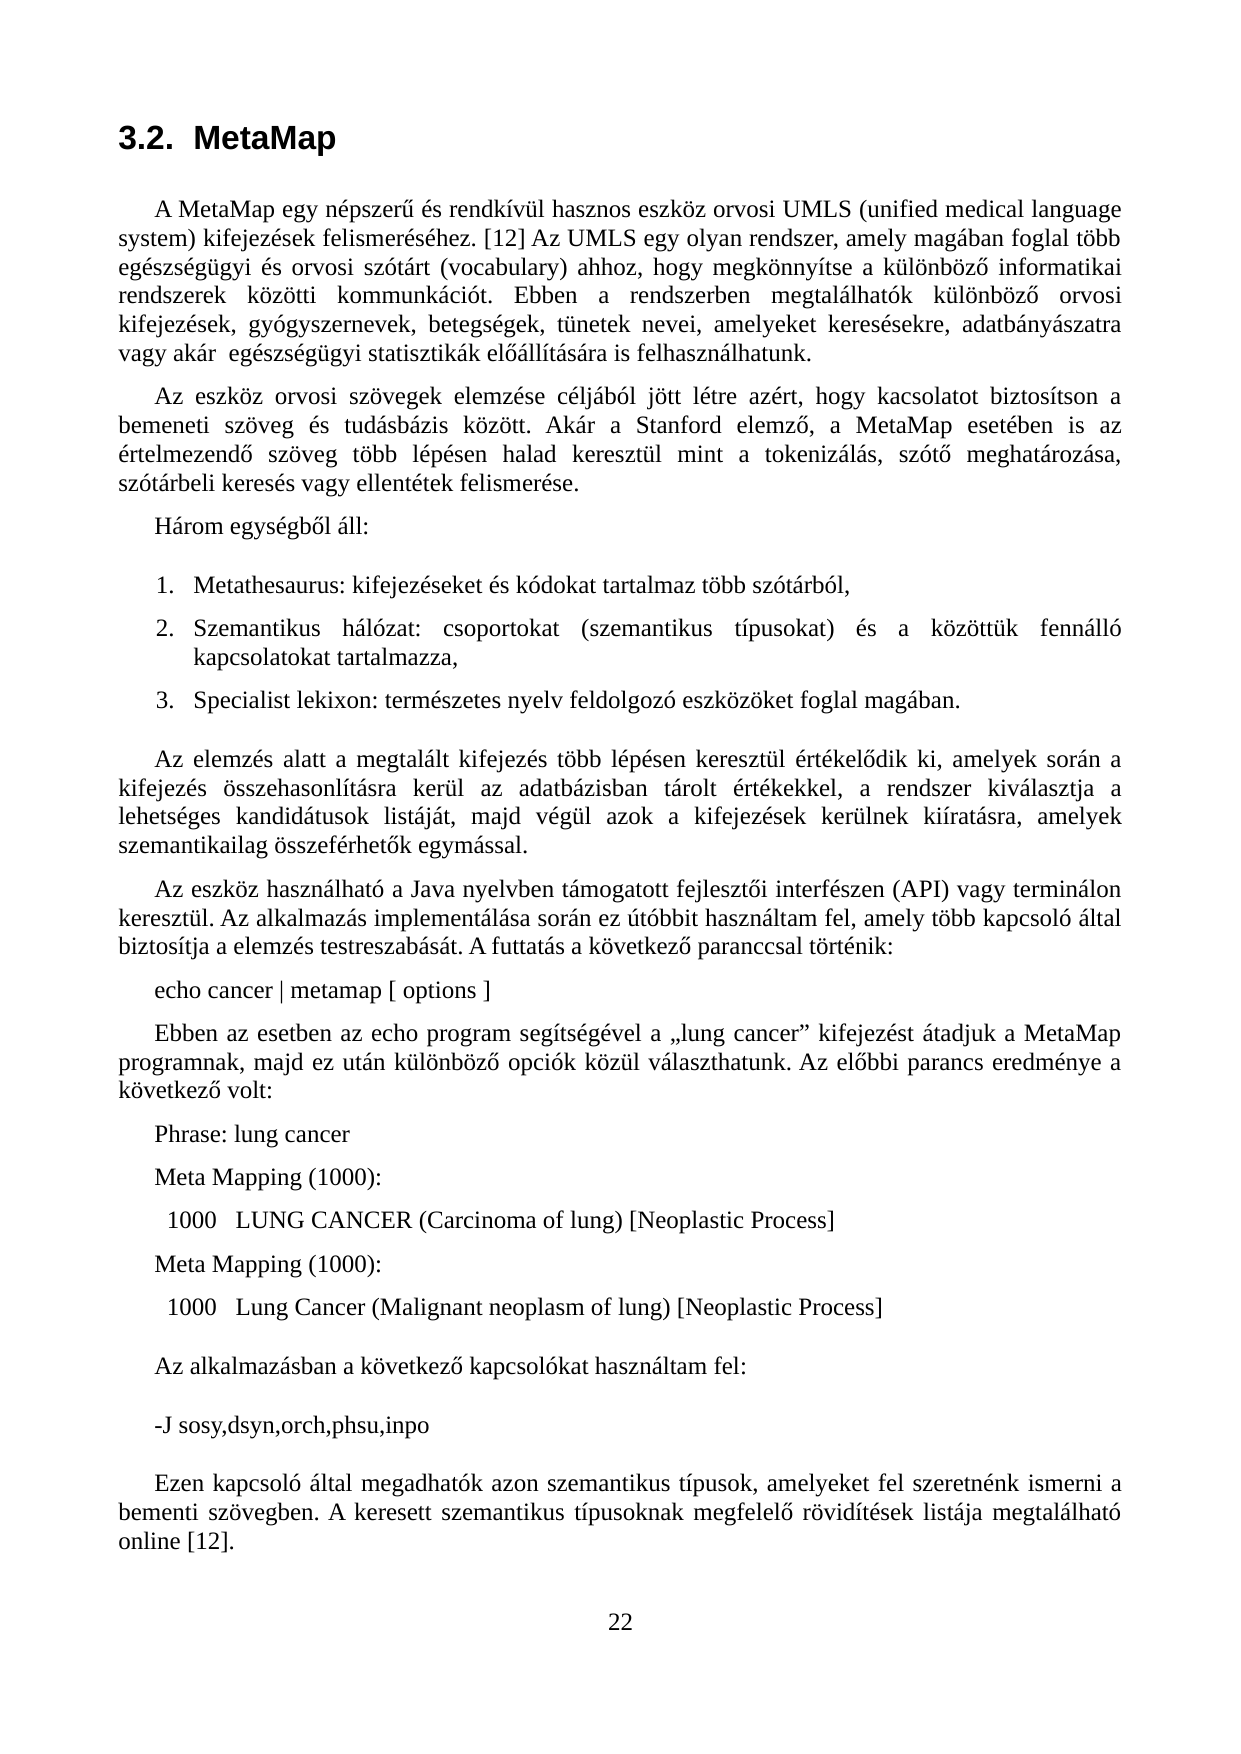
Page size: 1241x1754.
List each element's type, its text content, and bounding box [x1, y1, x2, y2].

text 1000 Lung Cancer (Malignant neoplasm of lung) [Neoplastic Process] [118, 1292, 1122, 1321]
text Meta Mapping (1000): [118, 1162, 1122, 1191]
text A MetaMap egy népszerű és rendkívül hasznos eszköz orvosi UMLS (unified medical language system) kifejezések felismeréséhez. [12] Az UMLS egy olyan rendszer, amely magában foglal több egészségügyi és orvosi szótárt (vocabulary) ahhoz, hogy megkönnyítse a különböző informatikai rendszerek közötti kommunkációt. Ebben a rendszerben megtalálhatók különböző orvosi kifejezések, gyógyszernevek, betegségek, tünetek nevei, amelyeket keresésekre, adatbányászatra vagy akár egészségügyi statisztikák előállítására is felhasználhatunk. [118, 194, 1122, 367]
text Ebben az esetben az echo program segítségével a „lung cancer” kifejezést átadjuk a MetaMap programnak, majd ez után különböző opciók közül választhatunk. Az előbbi parancs eredménye a következő volt: [118, 1018, 1122, 1104]
title Három egységből áll: [118, 511, 1122, 540]
text Phrase: lung cancer [118, 1119, 1122, 1148]
subtitle MetaMap [118, 118, 1122, 157]
title Az elemzés alatt a megtalált kifejezés több lépésen keresztül értékelődik ki, amelyek során a kifejezés összehasonlításra kerül az adatbázisban tárolt értékekkel, a rendszer kiválasztja a lehetséges kandidátusok listáját, majd végül azok a kifejezések kerülnek kiíratásra, amelyek szemantikailag összeférhetők egymással. [118, 744, 1122, 859]
text Meta Mapping (1000): [118, 1249, 1122, 1278]
text Az eszköz használható a Java nyelvben támogatott fejlesztői interfészen (API) vagy terminálon keresztül. Az alkalmazás implementálása során ez útóbbit használtam fel, amely több kapcsoló által biztosítja a elemzés testreszabását. A futtatás a következő paranccsal történik: [118, 874, 1122, 960]
list Szemantikus hálózat: csoportokat (szemantikus típusokat) és a közöttük fennálló kapcsolatokat tartalmazza, [156, 613, 1122, 671]
title -J sosy,dsyn,orch,phsu,inpo [118, 1410, 1122, 1438]
text echo cancer | metamap [ options ] [118, 975, 1122, 1003]
text Az eszköz orvosi szövegek elemzése céljából jött létre azért, hogy kacsolatot biztosítson a bemeneti szöveg és tudásbázis között. Akár a Stanford elemző, a MetaMap esetében is az értelmezendő szöveg több lépésen halad keresztül mint a tokenizálás, szótő meghatározása, szótárbeli keresés vagy ellentétek felismerése. [118, 381, 1122, 496]
list Metathesaurus: kifejezéseket és kódokat tartalmaz több szótárból, [156, 570, 1122, 598]
title Ezen kapcsoló által megadhatók azon szemantikus típusok, amelyeket fel szeretnénk ismerni a bementi szövegben. A keresett szemantikus típusoknak megfelelő rövidítések listája megtalálható online [12]. [118, 1468, 1122, 1555]
list Specialist lekixon: természetes nyelv feldolgozó eszközöket foglal magában. [156, 685, 1122, 714]
title Az alkalmazásban a következő kapcsolókat használtam fel: [118, 1351, 1122, 1380]
text 1000 LUNG CANCER (Carcinoma of lung) [Neoplastic Process] [118, 1206, 1122, 1234]
